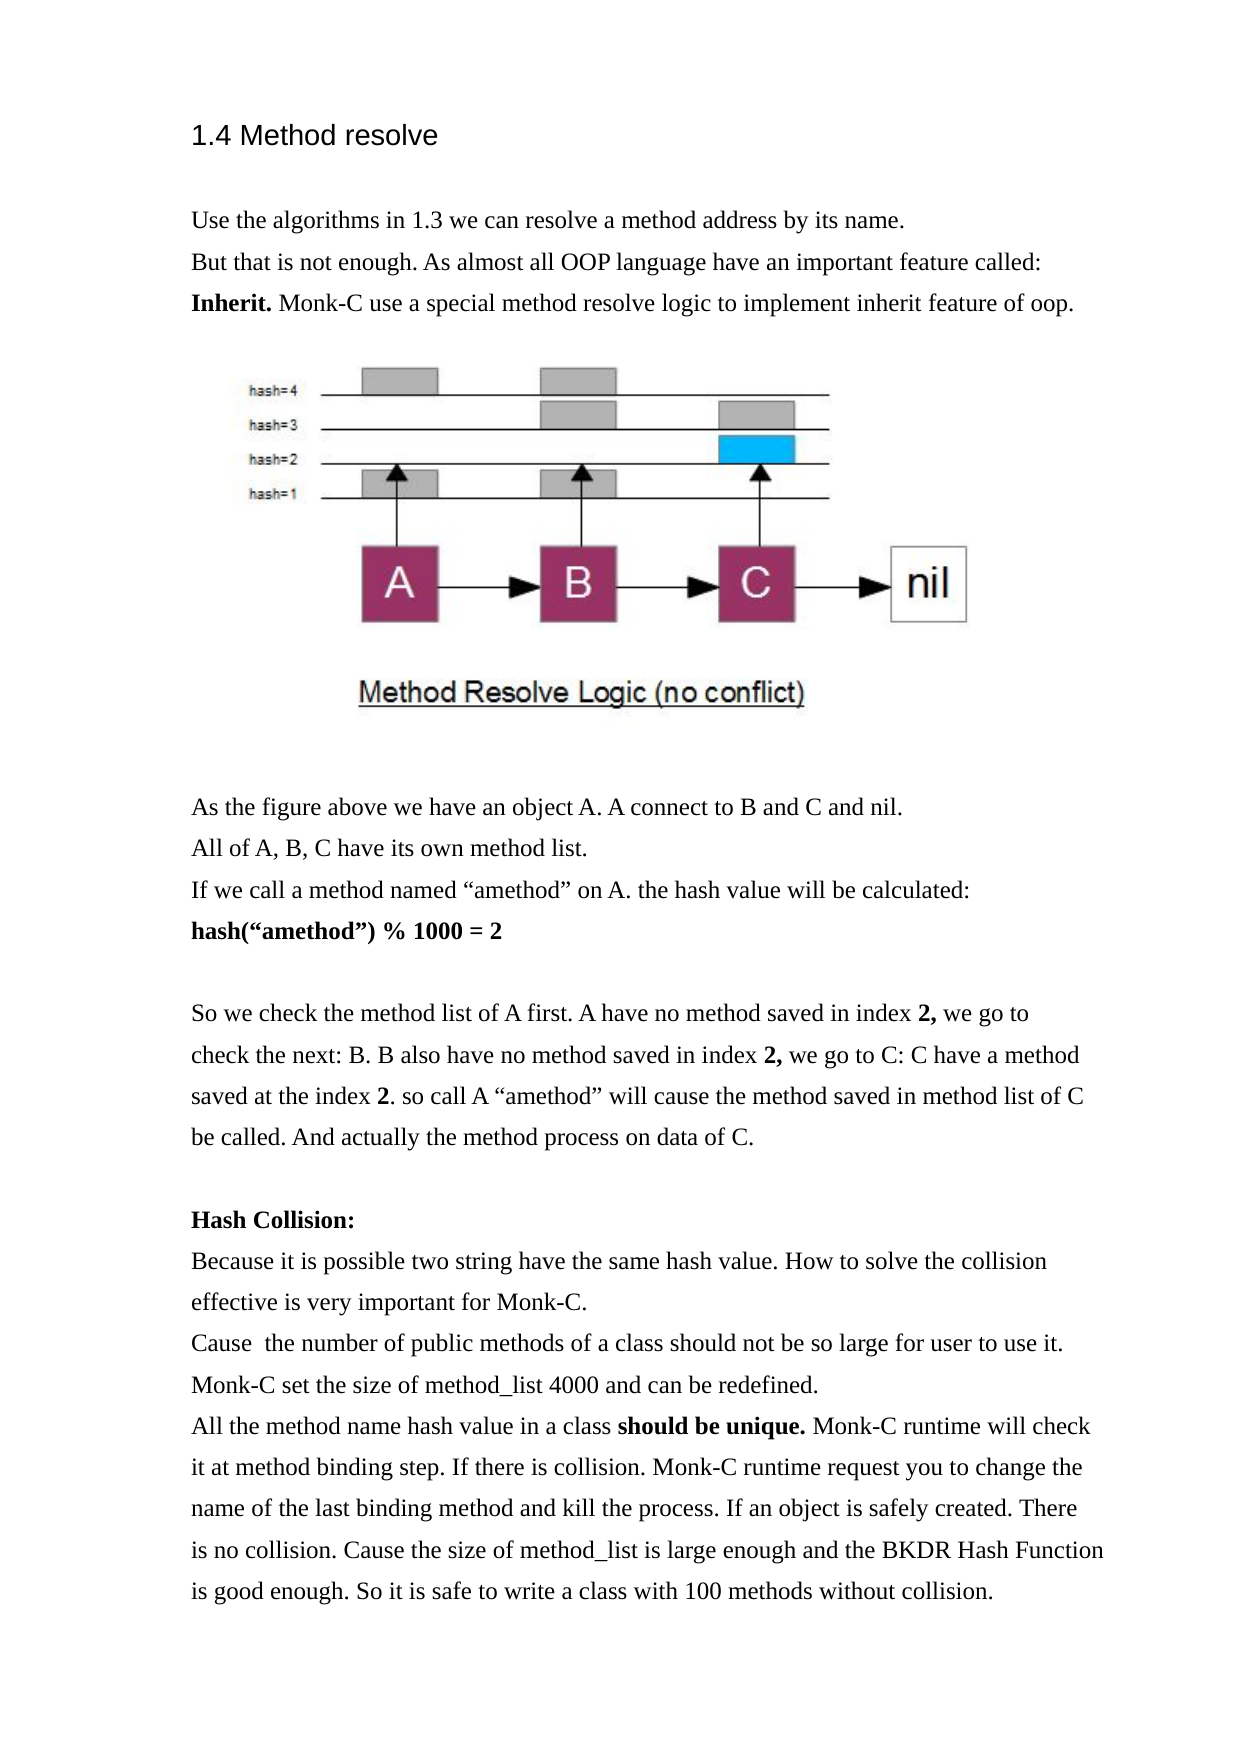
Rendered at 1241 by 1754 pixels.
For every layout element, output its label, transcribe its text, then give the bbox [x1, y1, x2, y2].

text But that is not enough. As almost all OOP language have an important feature called: [191, 247, 1122, 275]
text Inherit. Monk-C use a special method resolve logic to implement inherit feature of oop. [191, 288, 1122, 317]
text name of the last binding method and kill the process. If an object is safely created. There [191, 1493, 1122, 1522]
text Hash Collision: [191, 1205, 1122, 1233]
text Use the algorithms in 1.3 we can resolve a method address by its name. [191, 205, 1122, 234]
text Because it is possible two string have the same hash value. How to solve the collision [191, 1246, 1122, 1275]
text it at method binding step. If there is collision. Monk-C runtime request you to change the [191, 1452, 1122, 1481]
text be called. And actually the method process on data of C. [191, 1122, 1122, 1151]
text Monk-C set the size of method_list 4000 and can be redefined. [191, 1370, 1122, 1398]
text is no collision. Cause the size of method_list is large enough and the BKDR Hash Function [191, 1535, 1122, 1563]
text effective is very important for Monk-C. [191, 1287, 1122, 1316]
text Cause the number of public methods of a class should not be so large for user to use it. [191, 1328, 1122, 1357]
text check the next: B. B also have no method saved in index 2, we go to C: C have a method [191, 1040, 1122, 1068]
text So we check the method list of A first. A have no method saved in index 2, we go to [191, 998, 1122, 1027]
text saved at the index 2. so call A “amethod” will cause the method saved in method list of C [191, 1081, 1122, 1110]
text All the method name hash value in a class should be unique. Monk-C runtime will check [191, 1411, 1122, 1440]
picture [207, 329, 1033, 751]
text hash(“amethod”) % 1000 = 2 [191, 916, 1122, 945]
text As the figure above we have an object A. A connect to B and C and nil. [191, 792, 1122, 821]
text If we call a method named “amethod” on A. the hash value will be calculated: [191, 875, 1122, 903]
text is good enough. So it is safe to write a class with 100 methods without collision. [191, 1576, 1122, 1605]
text All of A, B, C have its own method list. [191, 833, 1122, 862]
subtitle 1.4 Method resolve [191, 118, 1122, 152]
